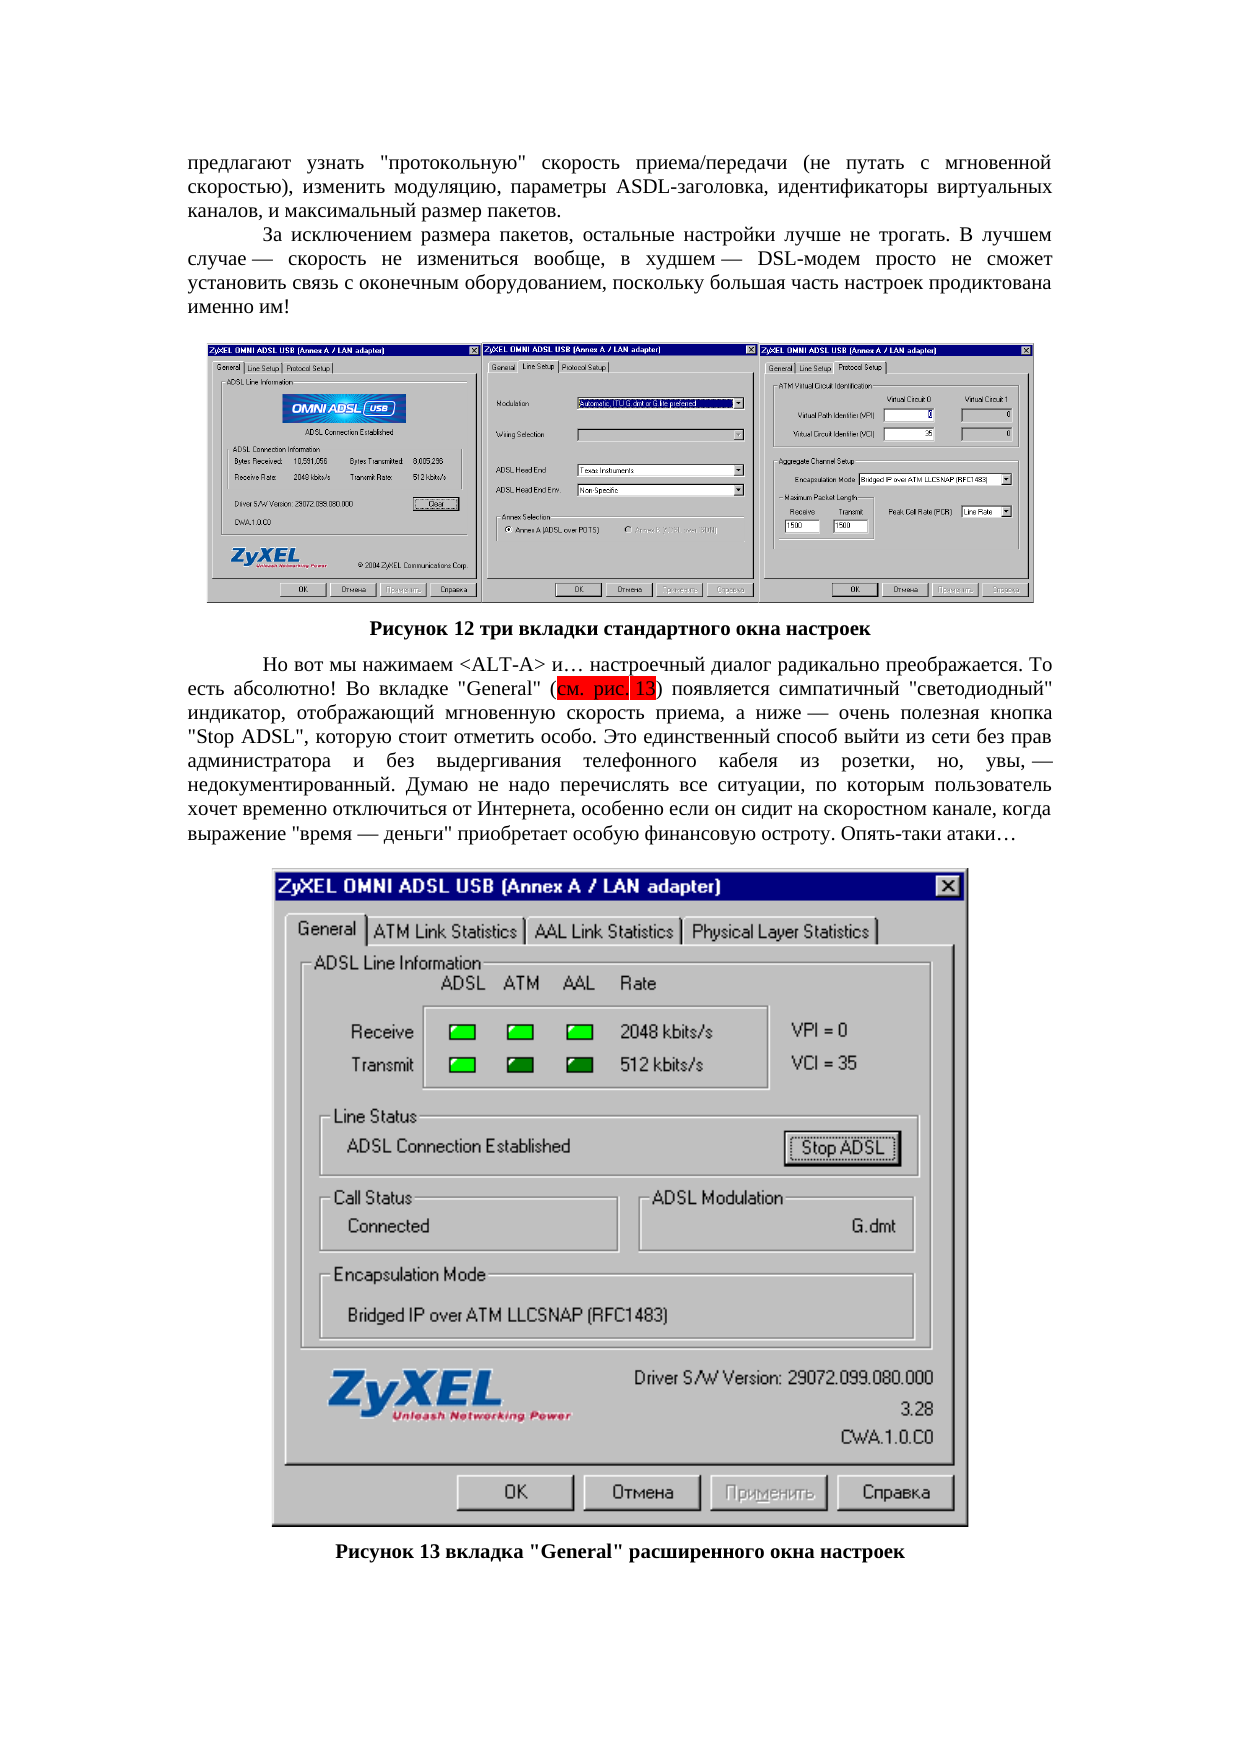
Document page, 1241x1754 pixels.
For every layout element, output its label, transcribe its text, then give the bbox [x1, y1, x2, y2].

text Рисунок 13 вкладка "General" расширенного окна настроек [187, 1539, 1053, 1563]
picture [271, 868, 969, 1527]
picture [206, 342, 1034, 603]
text Но вот мы нажимаем <ALT-A> и… настроечный диалог радикально преображается. То есть абсолютно! Во вкладке "General" (см. рис. 13) появляется симпатичный "светодиодный" индикатор, отображающий мгновенную скорость приема, а ниже — очень полезная кнопка "Stop ADSL", которую стоит отметить особо. Это единственный способ выйти из сети без прав администратора и без выдергивания телефонного кабеля из розетки, но, увы, — недокументированный. Думаю не надо перечислять все ситуации, по которым пользователь хочет временно отключиться от Интернета, особенно если он сидит на скоростном канале, когда выражение "время — деньги" приобретает особую финансовую остроту. Опять-таки атаки… [187, 652, 1053, 844]
text предлагают узнать "протокольную" скорость приема/передачи (не путать с мгновенной скоростью), изменить модуляцию, параметры ASDL-заголовка, идентификаторы виртуальных каналов, и максимальный размер пакетов. [187, 150, 1053, 222]
text За исключением размера пакетов, остальные настройки лучше не трогать. В лучшем случае — скорость не измениться вообще, в худшем — DSL-модем просто не сможет установить связь с оконечным оборудованием, поскольку большая часть настроек продиктована именно им! [187, 222, 1053, 318]
text Рисунок 12 три вкладки стандартного окна настроек [187, 615, 1053, 639]
